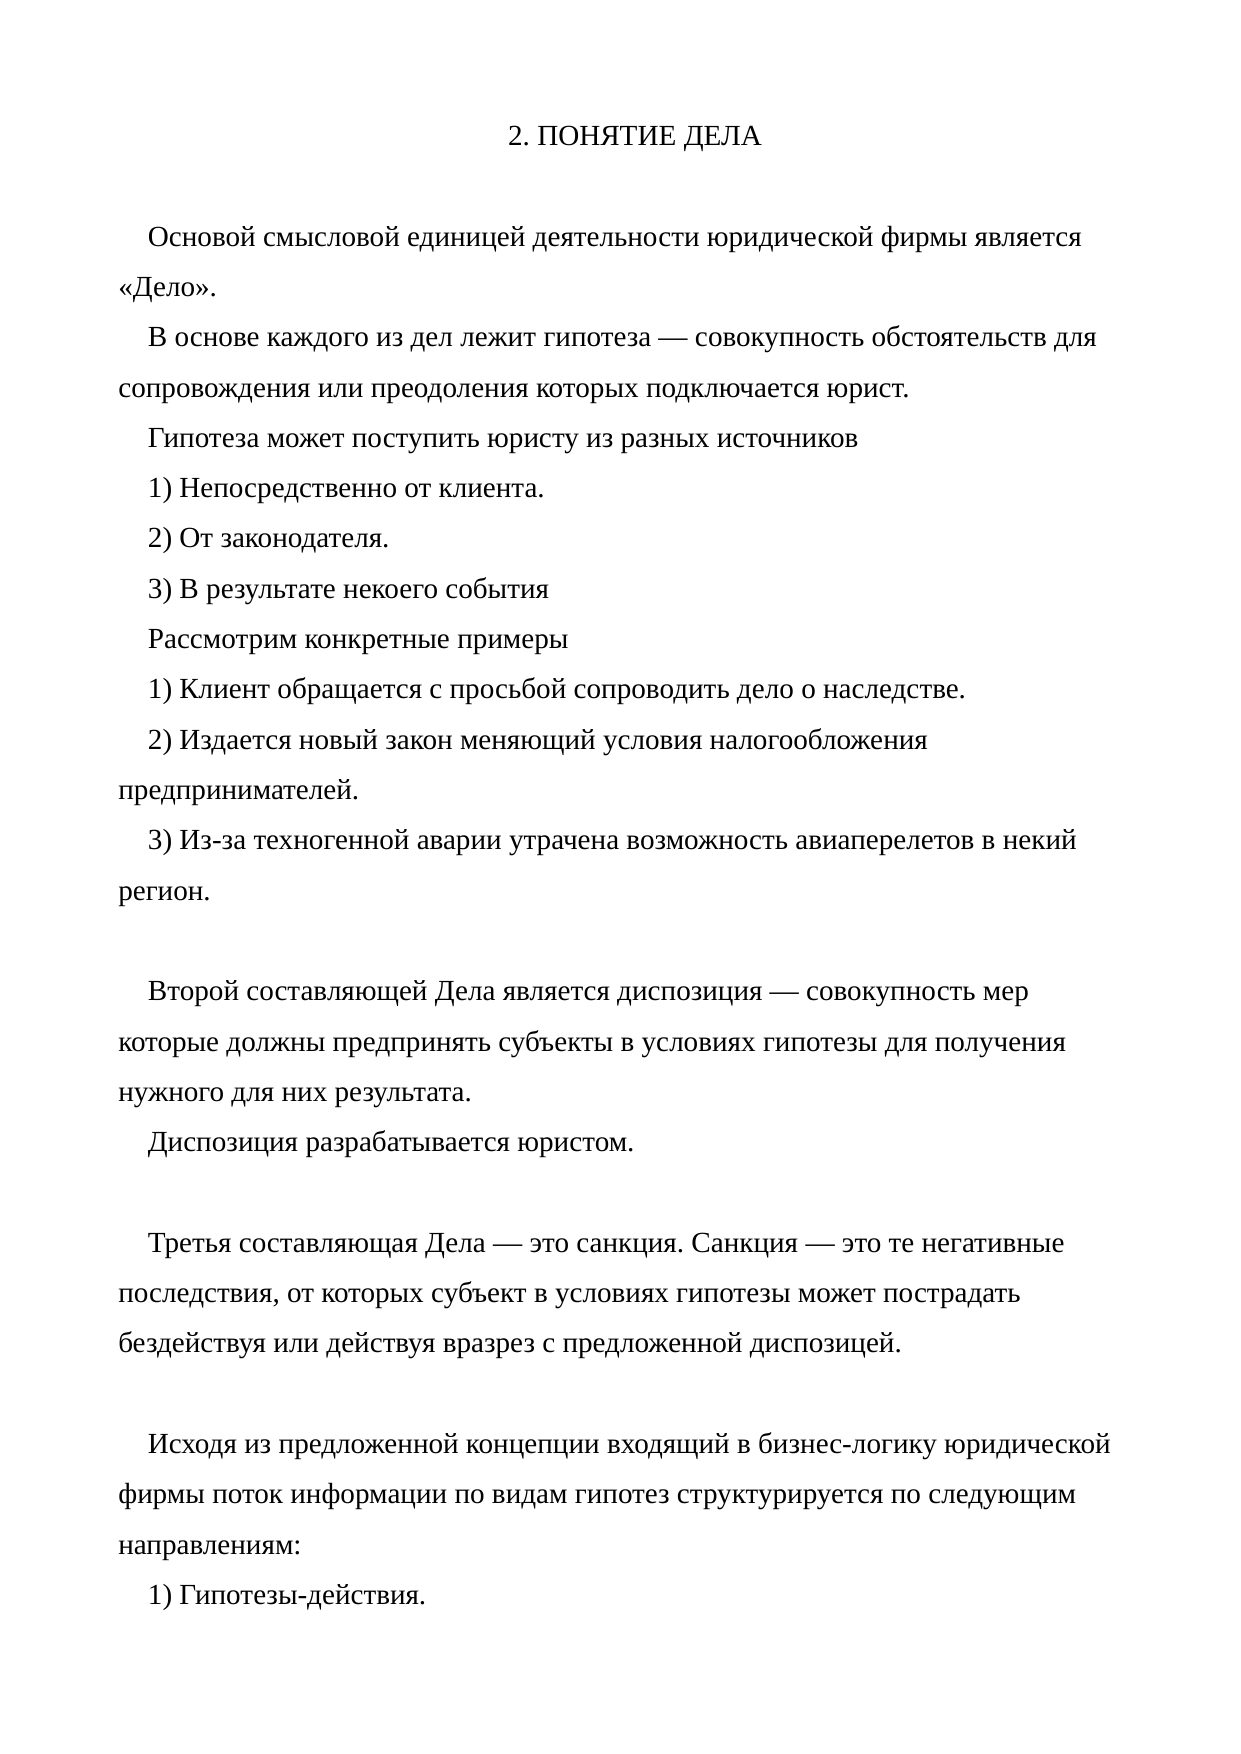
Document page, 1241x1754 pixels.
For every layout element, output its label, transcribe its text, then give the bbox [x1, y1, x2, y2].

text Третья составляющая Дела — это санкция. Санкция — это те негативные последствия, от которых субъект в условиях гипотезы может пострадать бездействуя или действуя вразрез с предложенной диспозицей. [118, 1225, 1122, 1359]
text 2) От законодателя. [118, 521, 1122, 554]
text 1) Непосредственно от клиента. [118, 470, 1122, 504]
text 3) В результате некоего события [118, 571, 1122, 604]
text Основой смысловой единицей деятельности юридической фирмы является «Дело». [118, 219, 1122, 303]
text 2. ПОНЯТИЕ ДЕЛА [118, 118, 1122, 152]
text Исходя из предложенной концепции входящий в бизнес-логику юридической фирмы поток информации по видам гипотез структурируется по следующим направлениям: [118, 1426, 1122, 1560]
text 2) Издается новый закон меняющий условия налогообложения предпринимателей. [118, 722, 1122, 806]
text Гипотеза может поступить юристу из разных источников [118, 420, 1122, 453]
text 1) Клиент обращается с просьбой сопроводить дело о наследстве. [118, 672, 1122, 705]
text Диспозиция разрабатывается юристом. [118, 1124, 1122, 1158]
text 3) Из-за техногенной аварии утрачена возможность авиаперелетов в некий регион. [118, 822, 1122, 906]
text Второй составляющей Дела является диспозиция — совокупность мер которые должны предпринять субъекты в условиях гипотезы для получения нужного для них результата. [118, 973, 1122, 1108]
text 1) Гипотезы-действия. [118, 1577, 1122, 1611]
text Рассмотрим конкретные примеры [118, 621, 1122, 655]
text В основе каждого из дел лежит гипотеза — совокупность обстоятельств для сопровождения или преодоления которых подключается юрист. [118, 319, 1122, 403]
